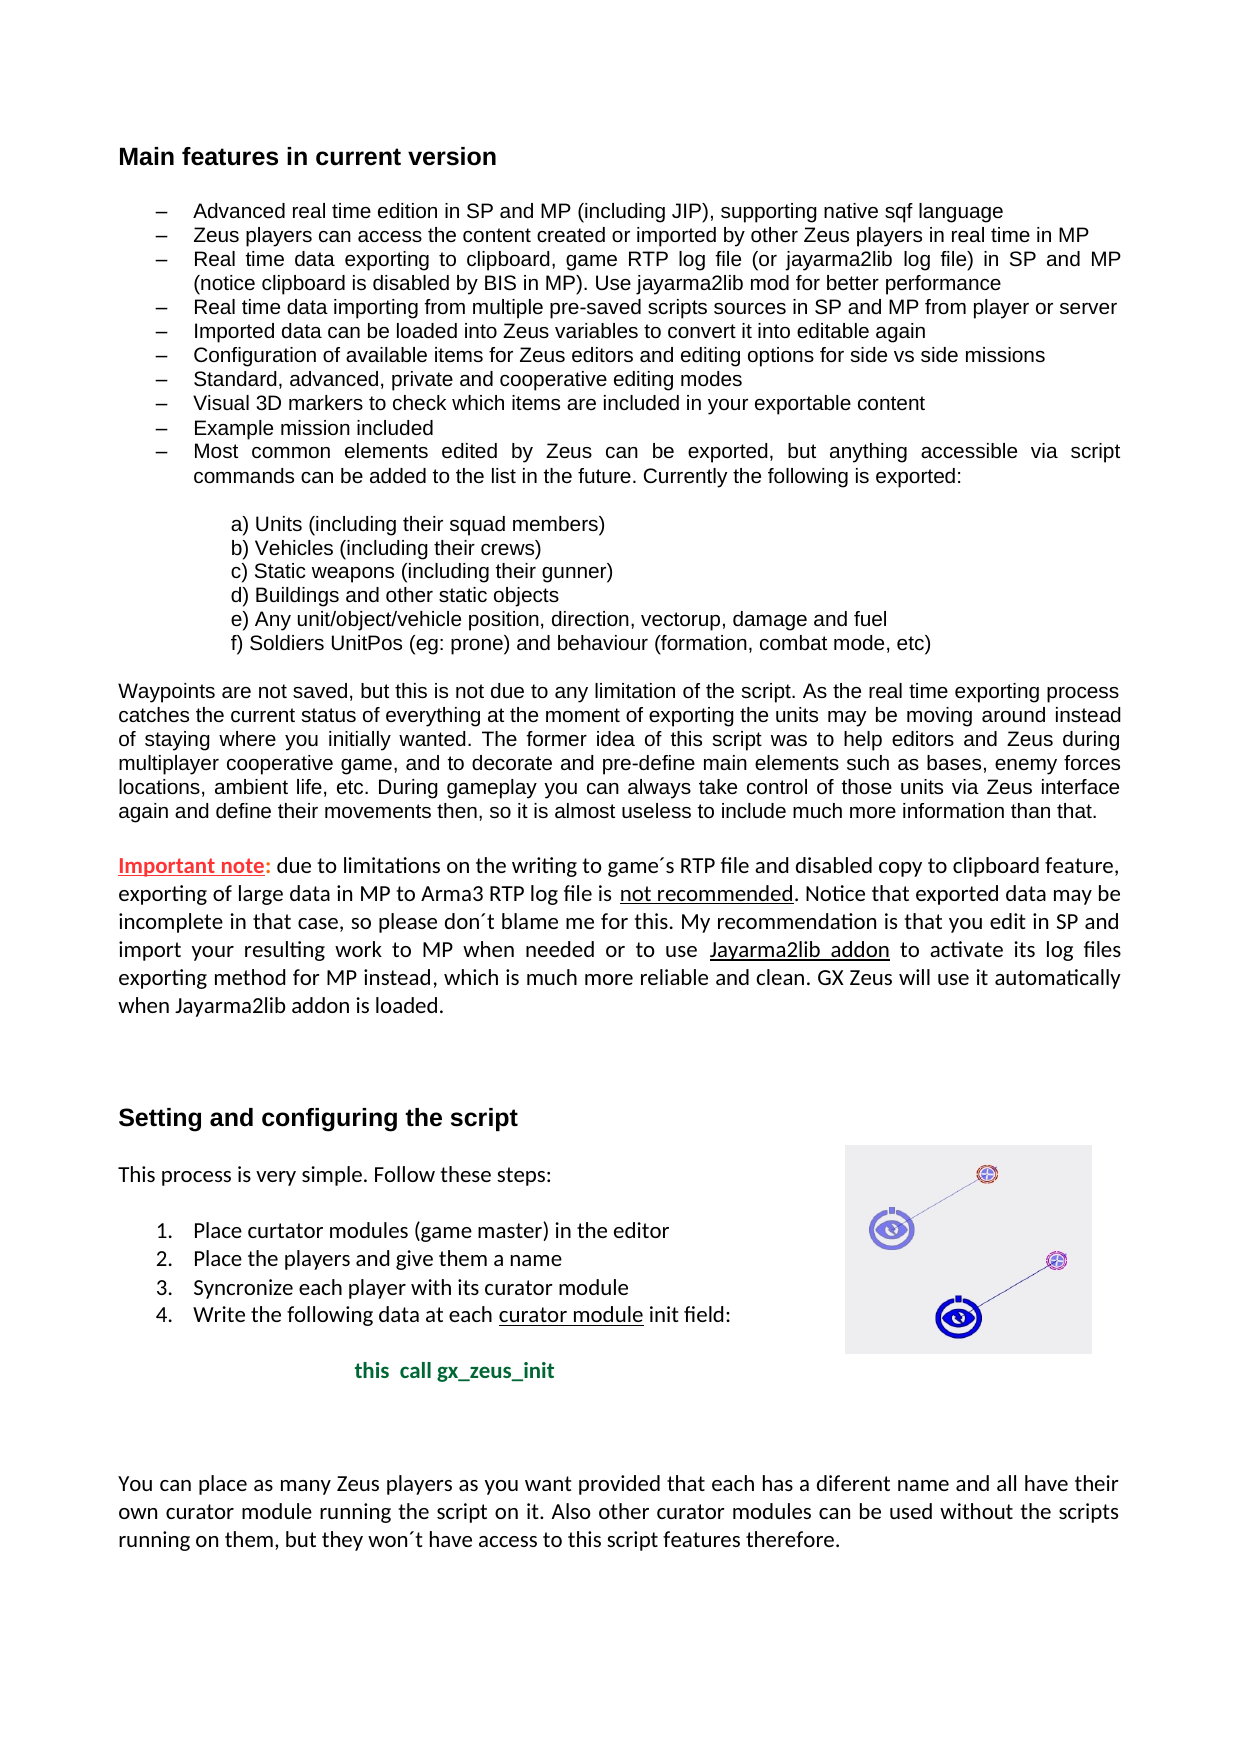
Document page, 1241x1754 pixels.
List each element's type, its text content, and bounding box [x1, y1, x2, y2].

list Configuration of available items for Zeus editors and editing options for side vs side missions [156, 343, 1122, 367]
list Imported data can be loaded into Zeus variables to convert it into editable again [156, 319, 1122, 343]
list Example mission included [156, 415, 1122, 439]
list Most common elements edited by Zeus can be exported, but anything accessible via script commands can be added to the list in the future. Currently the following is exported: [156, 439, 1122, 487]
list f) Soldiers UnitPos (eg: prone) and behaviour (formation, combat mode, etc) [193, 631, 1122, 655]
list [1092, 1244, 1122, 1273]
list d) Buildings and other static objects [193, 583, 1122, 607]
list Write the following data at each curator module init field: [156, 1301, 845, 1329]
text You can place as many Zeus players as you want provided that each has a diferent name and all have their own curator module running the script on it. Also other curator modules can be used without the scripts running on them, but they won´t have access to this script features therefore. [118, 1469, 1122, 1553]
list Standard, advanced, private and cooperative editing modes [156, 367, 1122, 391]
text Setting and configuring the script [118, 1103, 1122, 1132]
text this call gx_zeus_init [118, 1357, 1122, 1385]
list a) Units (including their squad members) [193, 511, 1122, 535]
list c) Static weapons (including their gunner) [193, 559, 1122, 583]
list b) Vehicles (including their crews) [193, 535, 1122, 559]
list Real time data importing from multiple pre-saved scripts sources in SP and MP from player or server [156, 295, 1122, 319]
picture [845, 1145, 1092, 1354]
text Important note: due to limitations on the writing to game´s RTP file and disabled copy to clipboard feature, exporting of large data in MP to Arma3 RTP log file is not recommended. Notice that exported data may be incomplete in that case, so please don´t blame me for this. My recommendation is that you edit in SP and import your resulting work to MP when needed or to use Jayarma2lib addon to activate its log files exporting method for MP instead, which is much more reliable and clean. GX Zeus will use it automatically when Jayarma2lib addon is loaded. [118, 851, 1122, 1019]
list Visual 3D markers to check which items are included in your exportable content [156, 391, 1122, 415]
list e) Any unit/object/vehicle position, direction, vectorup, damage and fuel [193, 607, 1122, 631]
text Waypoints are not saved, but this is not due to any limitation of the script. As the real time exporting process catches the current status of everything at the moment of exporting the units may be moving around instead of staying where you initially wanted. The former idea of this script was to help editors and Zeus during multiplayer cooperative game, and to decorate and pre-define main elements such as bases, enemy forces locations, ambient life, etc. During gameplay you can always take control of those units via Zeus interface again and define their movements then, so it is almost useless to include much more information than that. [118, 679, 1122, 823]
list Syncronize each player with its curator module [156, 1273, 845, 1301]
list Zeus players can access the content created or imported by other Zeus players in real time in MP [156, 223, 1122, 247]
list Advanced real time edition in SP and MP (including JIP), supporting native sqf language [156, 199, 1122, 223]
text Main features in current version [118, 142, 1122, 171]
text This process is very simple. Follow these steps: [118, 1161, 845, 1188]
list Place the players and give them a name [156, 1244, 845, 1273]
list Real time data exporting to clipboard, game RTP log file (or jayarma2lib log file) in SP and MP (notice clipboard is disabled by BIS in MP). Use jayarma2lib mod for better performance [156, 247, 1122, 295]
list Place curtator modules (game master) in the editor [156, 1217, 845, 1244]
